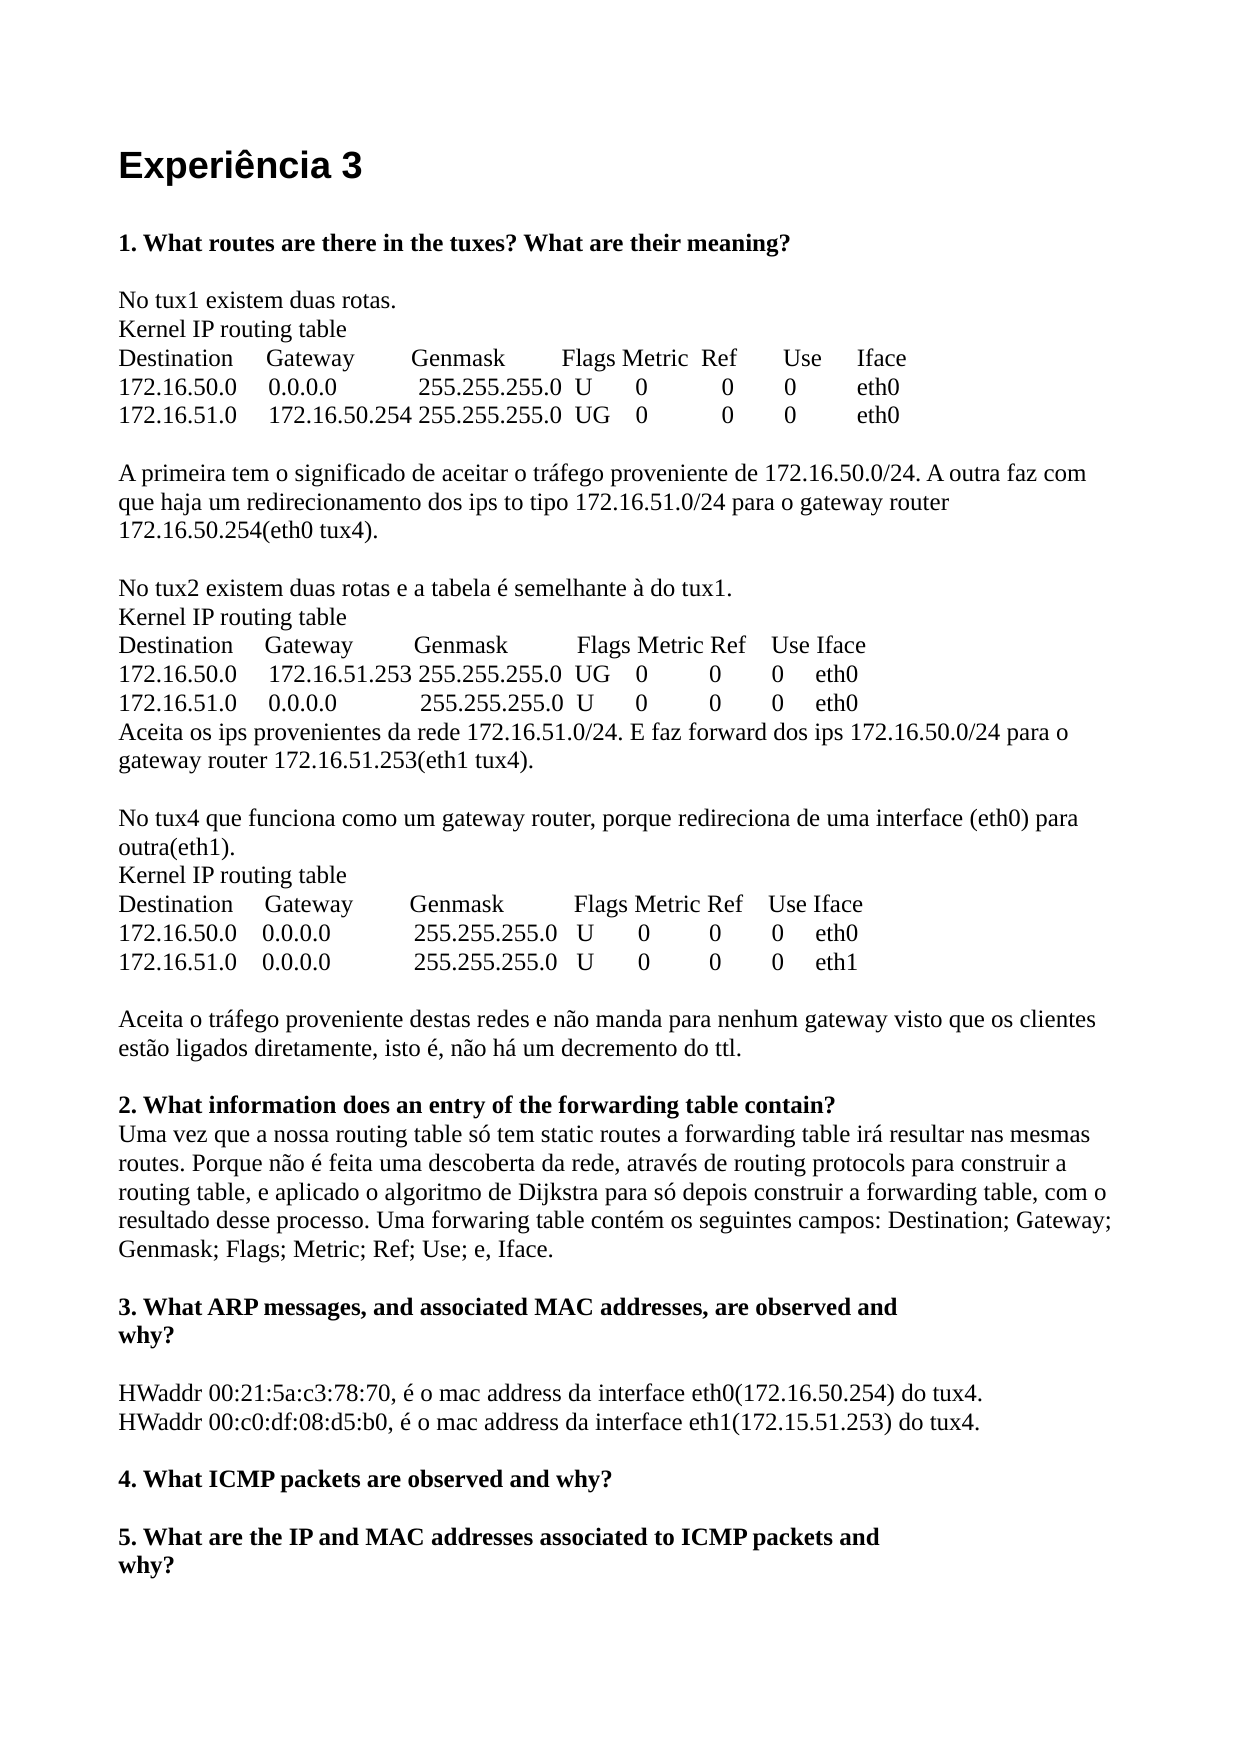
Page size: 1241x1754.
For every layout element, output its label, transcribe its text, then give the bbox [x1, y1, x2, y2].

text 1. What routes are there in the tuxes? What are their meaning? [118, 228, 1122, 257]
text No tux1 existem duas rotas. [118, 286, 1122, 314]
text No tux2 existem duas rotas e a tabela é semelhante à do tux1. [118, 573, 1122, 602]
text 4. What ICMP packets are observed and why? [118, 1464, 1122, 1493]
text Destination Gateway Genmask Flags Metric Ref Use Iface [118, 343, 1122, 372]
text Kernel IP routing table [118, 861, 1122, 889]
text 172.16.51.0 0.0.0.0 255.255.255.0 U 0 0 0 eth0 [118, 688, 1122, 717]
text A primeira tem o significado de aceitar o tráfego proveniente de 172.16.50.0/24. A outra faz com que haja um redirecionamento dos ips to tipo 172.16.51.0/24 para o gateway router 172.16.50.254(eth0 tux4). [118, 458, 1122, 544]
text No tux4 que funciona como um gateway router, porque redireciona de uma interface (eth0) para outra(eth1). [118, 803, 1122, 861]
text 5. What are the IP and MAC addresses associated to ICMP packets and [118, 1522, 1122, 1551]
text 172.16.51.0 0.0.0.0 255.255.255.0 U 0 0 0 eth1 [118, 947, 1122, 976]
text Aceita os ips provenientes da rede 172.16.51.0/24. E faz forward dos ips 172.16.50.0/24 para o gateway router 172.16.51.253(eth1 tux4). [118, 717, 1122, 774]
text why? [118, 1551, 1122, 1579]
text 172.16.51.0 172.16.50.254 255.255.255.0 UG 0 0 0 eth0 [118, 401, 1122, 429]
text Uma vez que a nossa routing table só tem static routes a forwarding table irá resultar nas mesmas routes. Porque não é feita uma descoberta da rede, através de routing protocols para construir a routing table, e aplicado o algoritmo de Dijkstra para só depois construir a forwarding table, com o resultado desse processo. Uma forwaring table contém os seguintes campos: Destination; Gateway; Genmask; Flags; Metric; Ref; Use; e, Iface. [118, 1119, 1122, 1263]
text 172.16.50.0 172.16.51.253 255.255.255.0 UG 0 0 0 eth0 [118, 659, 1122, 688]
text 172.16.50.0 0.0.0.0 255.255.255.0 U 0 0 0 eth0 [118, 918, 1122, 947]
text HWaddr 00:21:5a:c3:78:70, é o mac address da interface eth0(172.16.50.254) do tux4. [118, 1378, 1122, 1407]
text HWaddr 00:c0:df:08:d5:b0, é o mac address da interface eth1(172.15.51.253) do tux4. [118, 1407, 1122, 1436]
text 2. What information does an entry of the forwarding table contain? [118, 1091, 1122, 1119]
text why? [118, 1321, 1122, 1349]
text Kernel IP routing table [118, 602, 1122, 631]
subtitle Experiência 3 [118, 143, 1122, 187]
text Destination Gateway Genmask Flags Metric Ref Use Iface [118, 631, 1122, 659]
text Destination Gateway Genmask Flags Metric Ref Use Iface [118, 889, 1122, 918]
text Aceita o tráfego proveniente destas redes e não manda para nenhum gateway visto que os clientes estão ligados diretamente, isto é, não há um decremento do ttl. [118, 1004, 1122, 1062]
text Kernel IP routing table [118, 314, 1122, 343]
text 3. What ARP messages, and associated MAC addresses, are observed and [118, 1292, 1122, 1321]
text 172.16.50.0 0.0.0.0 255.255.255.0 U 0 0 0 eth0 [118, 372, 1122, 401]
